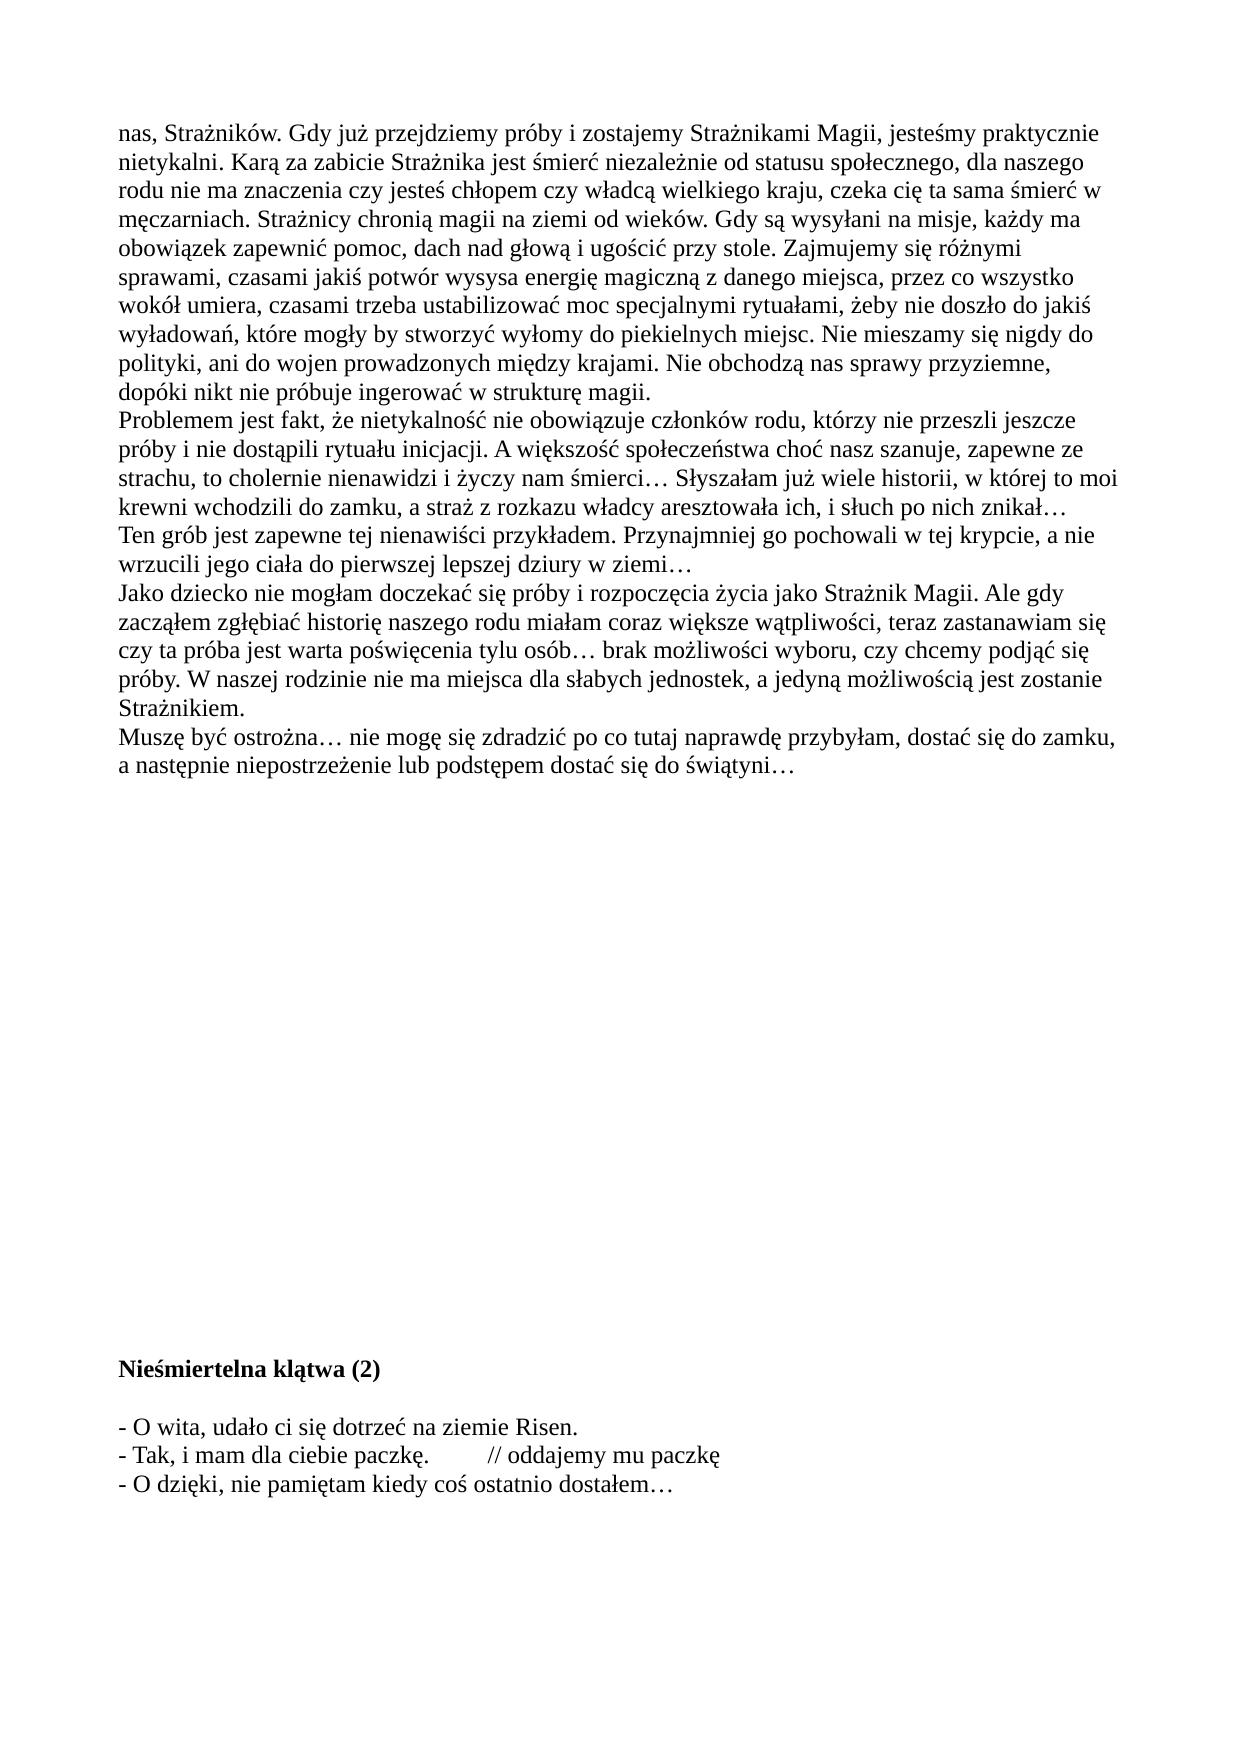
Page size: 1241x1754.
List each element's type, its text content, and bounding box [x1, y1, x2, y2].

text Problemem jest fakt, że nietykalność nie obowiązuje członków rodu, którzy nie przeszli jeszcze próby i nie dostąpili rytuału inicjacji. A większość społeczeństwa choć nasz szanuje, zapewne ze strachu, to cholernie nienawidzi i życzy nam śmierci… Słyszałam już wiele historii, w której to moi krewni wchodzili do zamku, a straż z rozkazu władcy aresztowała ich, i słuch po nich znikał… [118, 406, 1122, 521]
text Ten grób jest zapewne tej nienawiści przykładem. Przynajmniej go pochowali w tej krypcie, a nie wrzucili jego ciała do pierwszej lepszej dziury w ziemi… [118, 521, 1122, 578]
text Jako dziecko nie mogłam doczekać się próby i rozpoczęcia życia jako Strażnik Magii. Ale gdy zacząłem zgłębiać historię naszego rodu miałam coraz większe wątpliwości, teraz zastanawiam się czy ta próba jest warta poświęcenia tylu osób… brak możliwości wyboru, czy chcemy podjąć się próby. W naszej rodzinie nie ma miejsca dla słabych jednostek, a jedyną możliwością jest zostanie Strażnikiem. [118, 578, 1122, 722]
text - O dzięki, nie pamiętam kiedy coś ostatnio dostałem… [118, 1469, 1122, 1498]
text - O wita, udało ci się dotrzeć na ziemie Risen. [118, 1412, 1122, 1441]
text Nieśmiertelna klątwa (2) [118, 1354, 1122, 1383]
text nas, Strażników. Gdy już przejdziemy próby i zostajemy Strażnikami Magii, jesteśmy praktycznie nietykalni. Karą za zabicie Strażnika jest śmierć niezależnie od statusu społecznego, dla naszego rodu nie ma znaczenia czy jesteś chłopem czy władcą wielkiego kraju, czeka cię ta sama śmierć w męczarniach. Strażnicy chronią magii na ziemi od wieków. Gdy są wysyłani na misje, każdy ma obowiązek zapewnić pomoc, dach nad głową i ugościć przy stole. Zajmujemy się różnymi sprawami, czasami jakiś potwór wysysa energię magiczną z danego miejsca, przez co wszystko wokół umiera, czasami trzeba ustabilizować moc specjalnymi rytuałami, żeby nie doszło do jakiś wyładowań, które mogły by stworzyć wyłomy do piekielnych miejsc. Nie mieszamy się nigdy do polityki, ani do wojen prowadzonych między krajami. Nie obchodzą nas sprawy przyziemne, dopóki nikt nie próbuje ingerować w strukturę magii. [118, 118, 1122, 406]
text - Tak, i mam dla ciebie paczkę. // oddajemy mu paczkę [118, 1441, 1122, 1469]
text Muszę być ostrożna… nie mogę się zdradzić po co tutaj naprawdę przybyłam, dostać się do zamku, a następnie niepostrzeżenie lub podstępem dostać się do świątyni… [118, 722, 1122, 779]
